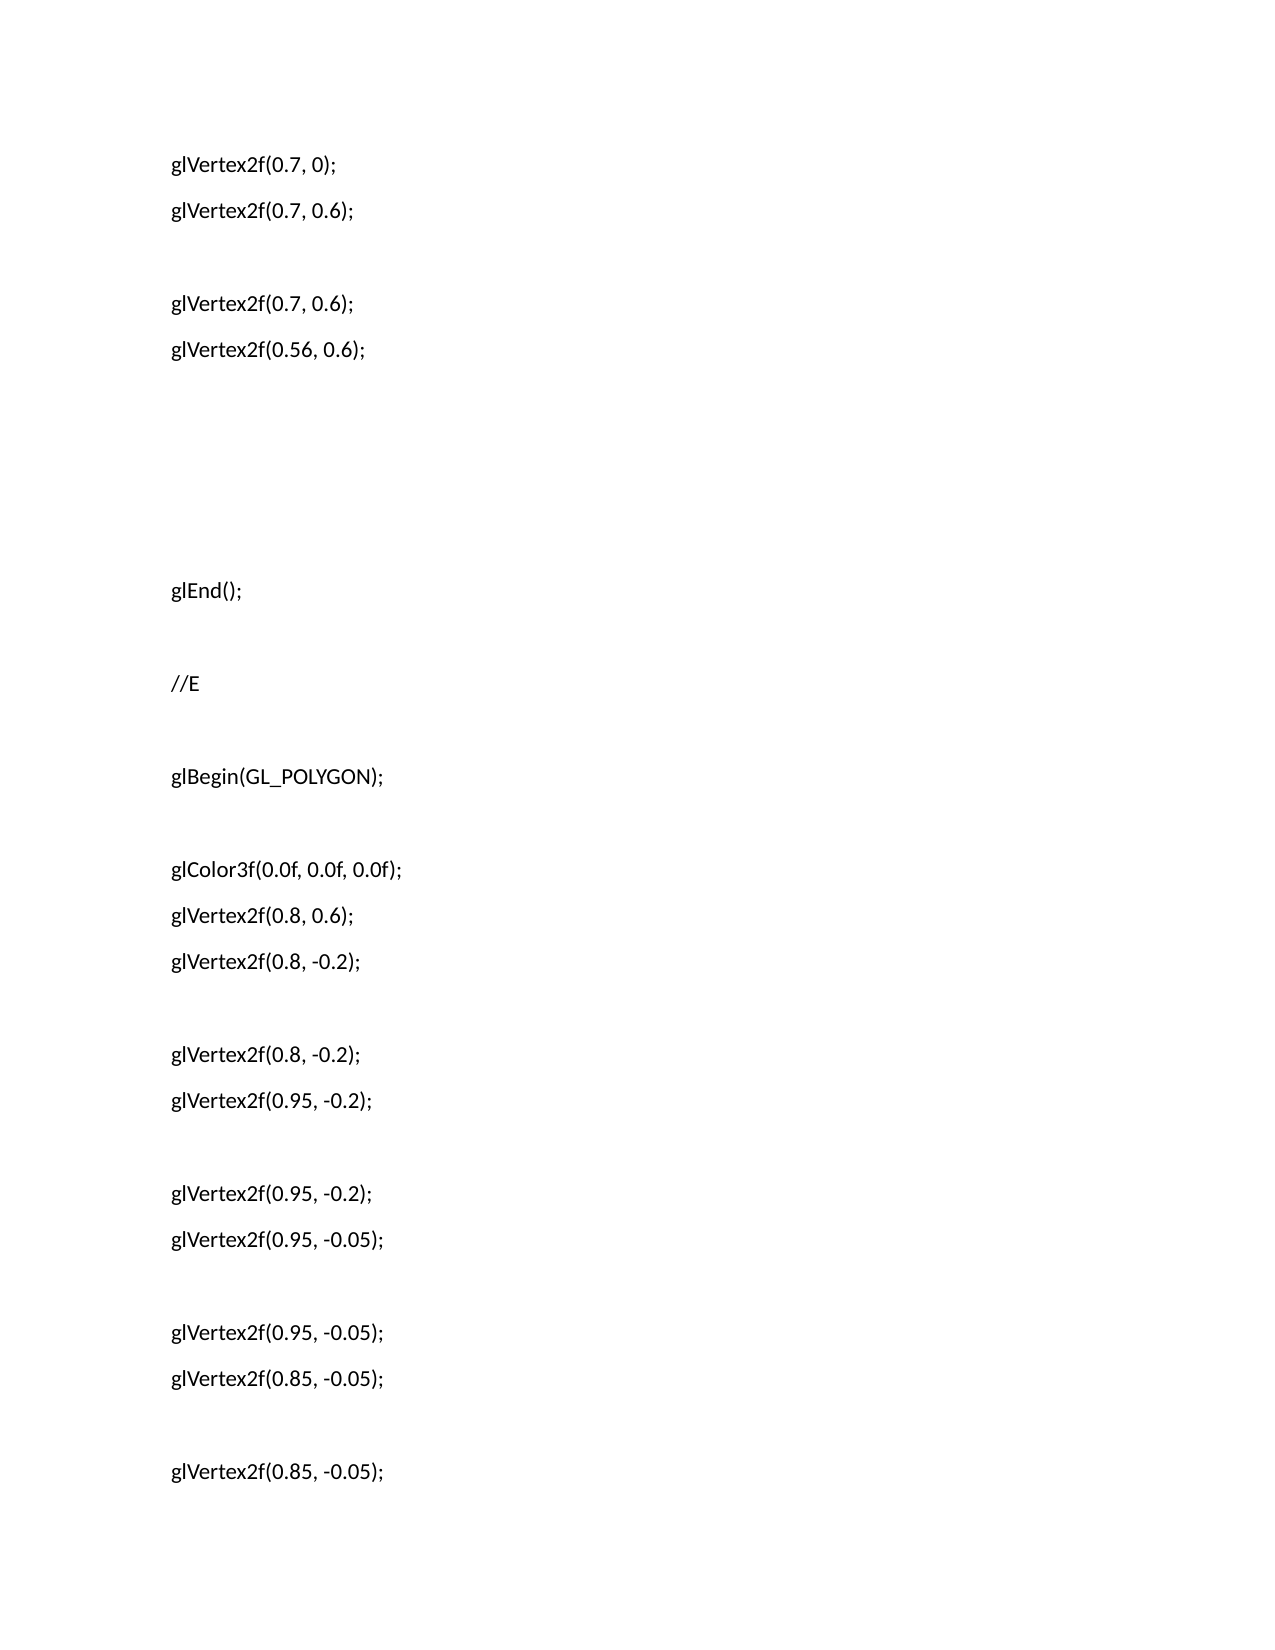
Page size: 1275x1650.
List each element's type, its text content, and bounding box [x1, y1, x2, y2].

text //E [150, 669, 1125, 697]
text glVertex2f(0.56, 0.6); [150, 335, 1125, 363]
text glVertex2f(0.95, -0.05); [150, 1226, 1125, 1253]
text glVertex2f(0.95, -0.05); [150, 1318, 1125, 1346]
text glVertex2f(0.7, 0.6); [150, 289, 1125, 317]
text glColor3f(0.0f, 0.0f, 0.0f); [150, 855, 1125, 883]
text glVertex2f(0.7, 0); [150, 150, 1125, 178]
text glEnd(); [150, 577, 1125, 604]
text glVertex2f(0.8, 0.6); [150, 901, 1125, 929]
text glVertex2f(0.85, -0.05); [150, 1364, 1125, 1393]
text glVertex2f(0.85, -0.05); [150, 1457, 1125, 1485]
text glVertex2f(0.7, 0.6); [150, 196, 1125, 224]
text glBegin(GL_POLYGON); [150, 762, 1125, 790]
text glVertex2f(0.95, -0.2); [150, 1086, 1125, 1114]
text glVertex2f(0.8, -0.2); [150, 947, 1125, 975]
text glVertex2f(0.8, -0.2); [150, 1040, 1125, 1068]
text glVertex2f(0.95, -0.2); [150, 1179, 1125, 1207]
